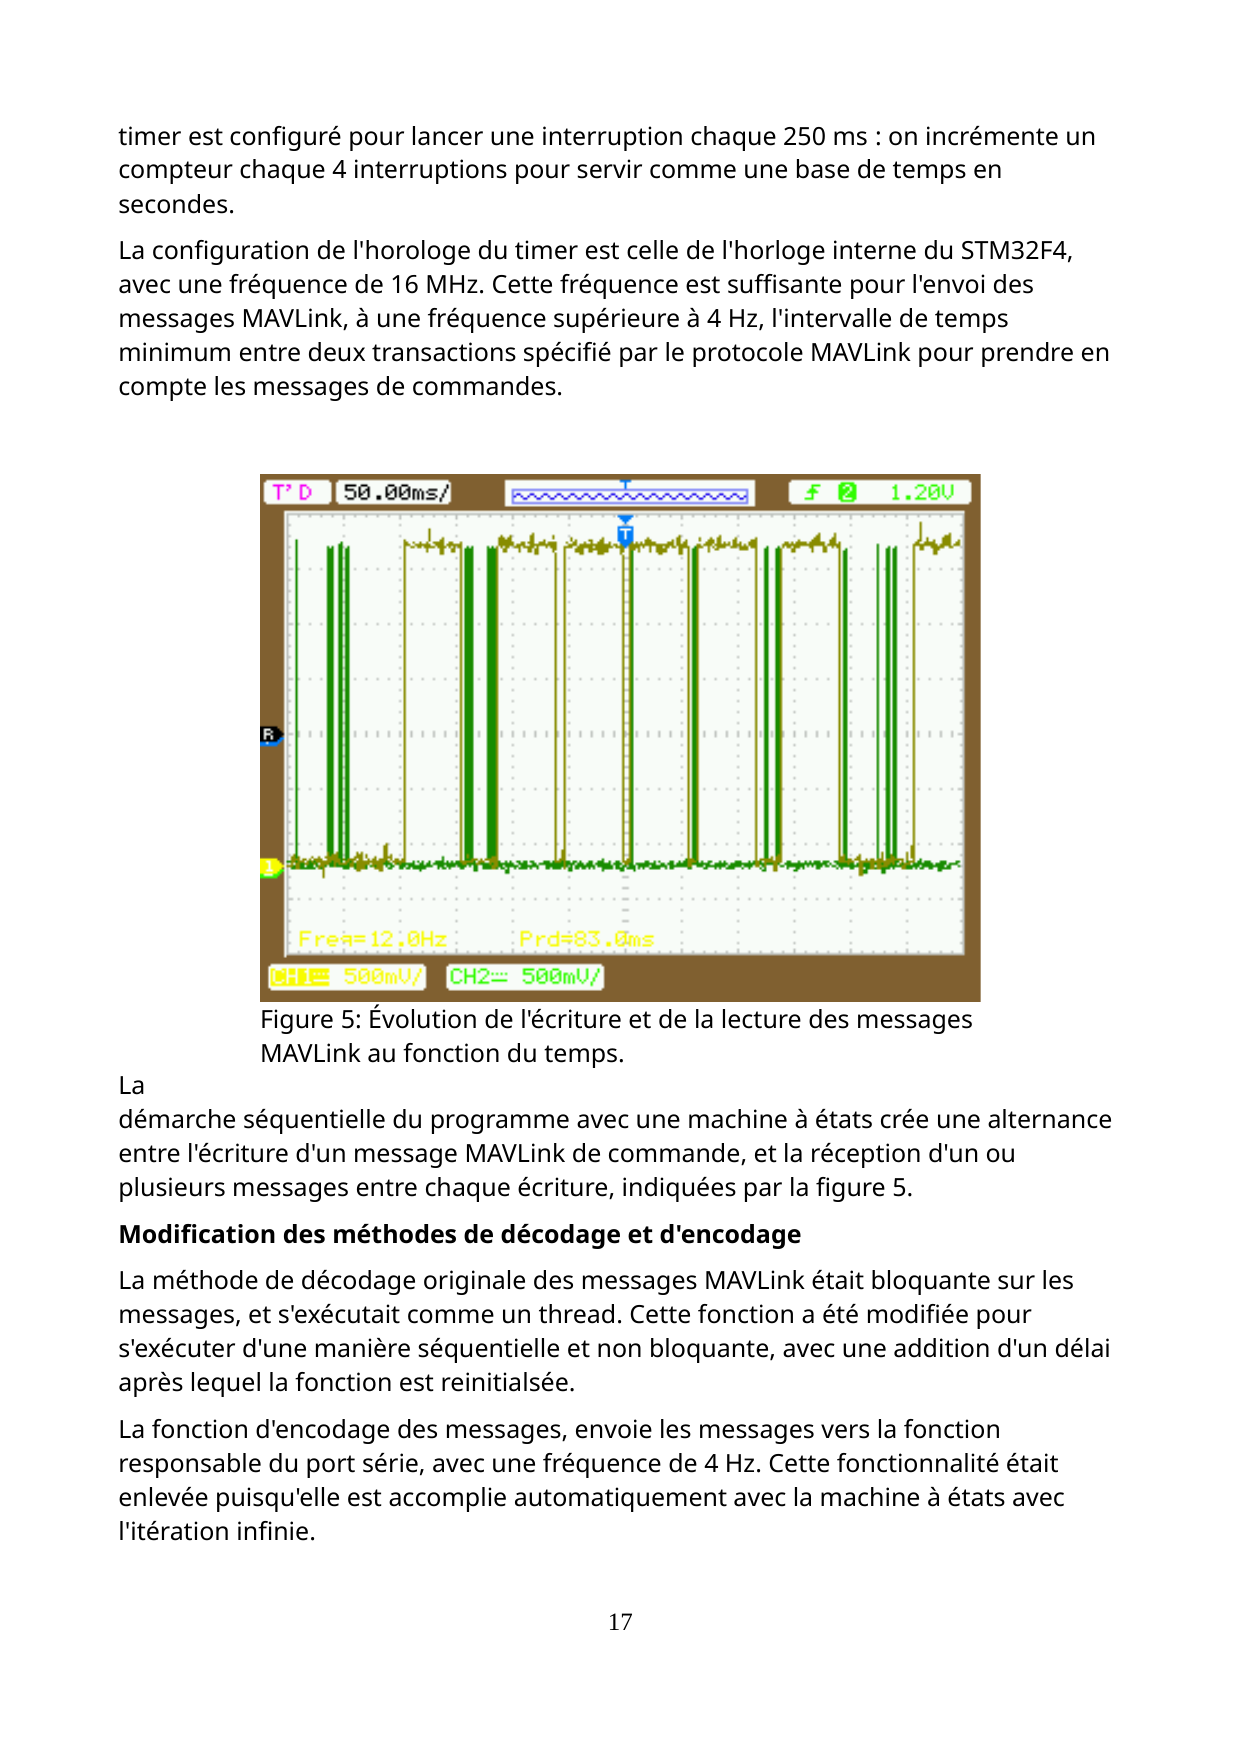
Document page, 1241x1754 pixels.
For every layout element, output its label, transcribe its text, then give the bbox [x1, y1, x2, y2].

text Figure 5: Évolution de l'écriture et de la lecture des messages MAVLink au fonction du temps. [260, 1002, 980, 1070]
text Modification des méthodes de décodage et d'encodage [118, 1216, 1122, 1250]
text La méthode de décodage originale des messages MAVLink était bloquante sur les messages, et s'exécutait comme un thread. Cette fonction a été modifiée pour s'exécuter d'une manière séquentielle et non bloquante, avec une addition d'un délai après lequel la fonction est reinitialsée. [118, 1263, 1122, 1399]
text La configuration de l'horologe du timer est celle de l'horloge interne du STM32F4, avec une fréquence de 16 MHz. Cette fréquence est suffisante pour l'envoi des messages MAVLink, à une fréquence supérieure à 4 Hz, l'intervalle de temps minimum entre deux transactions spécifié par le protocole MAVLink pour prendre en compte les messages de commandes. [118, 233, 1122, 403]
picture [260, 474, 981, 1002]
text timer est configuré pour lancer une interruption chaque 250 ms : on incrémente un compteur chaque 4 interruptions pour servir comme une base de temps en secondes. [118, 118, 1122, 220]
text La fonction d'encodage des messages, envoie les messages vers la fonction responsable du port série, avec une fréquence de 4 Hz. Cette fonctionnalité était enlevée puisqu'elle est accomplie automatiquement avec la machine à états avec l'itération infinie. [118, 1412, 1122, 1548]
text La démarche séquentielle du programme avec une machine à états crée une alternance entre l'écriture d'un message MAVLink de commande, et la réception d'un ou plusieurs messages entre chaque écriture, indiquées par la figure 5. [118, 1067, 1122, 1204]
